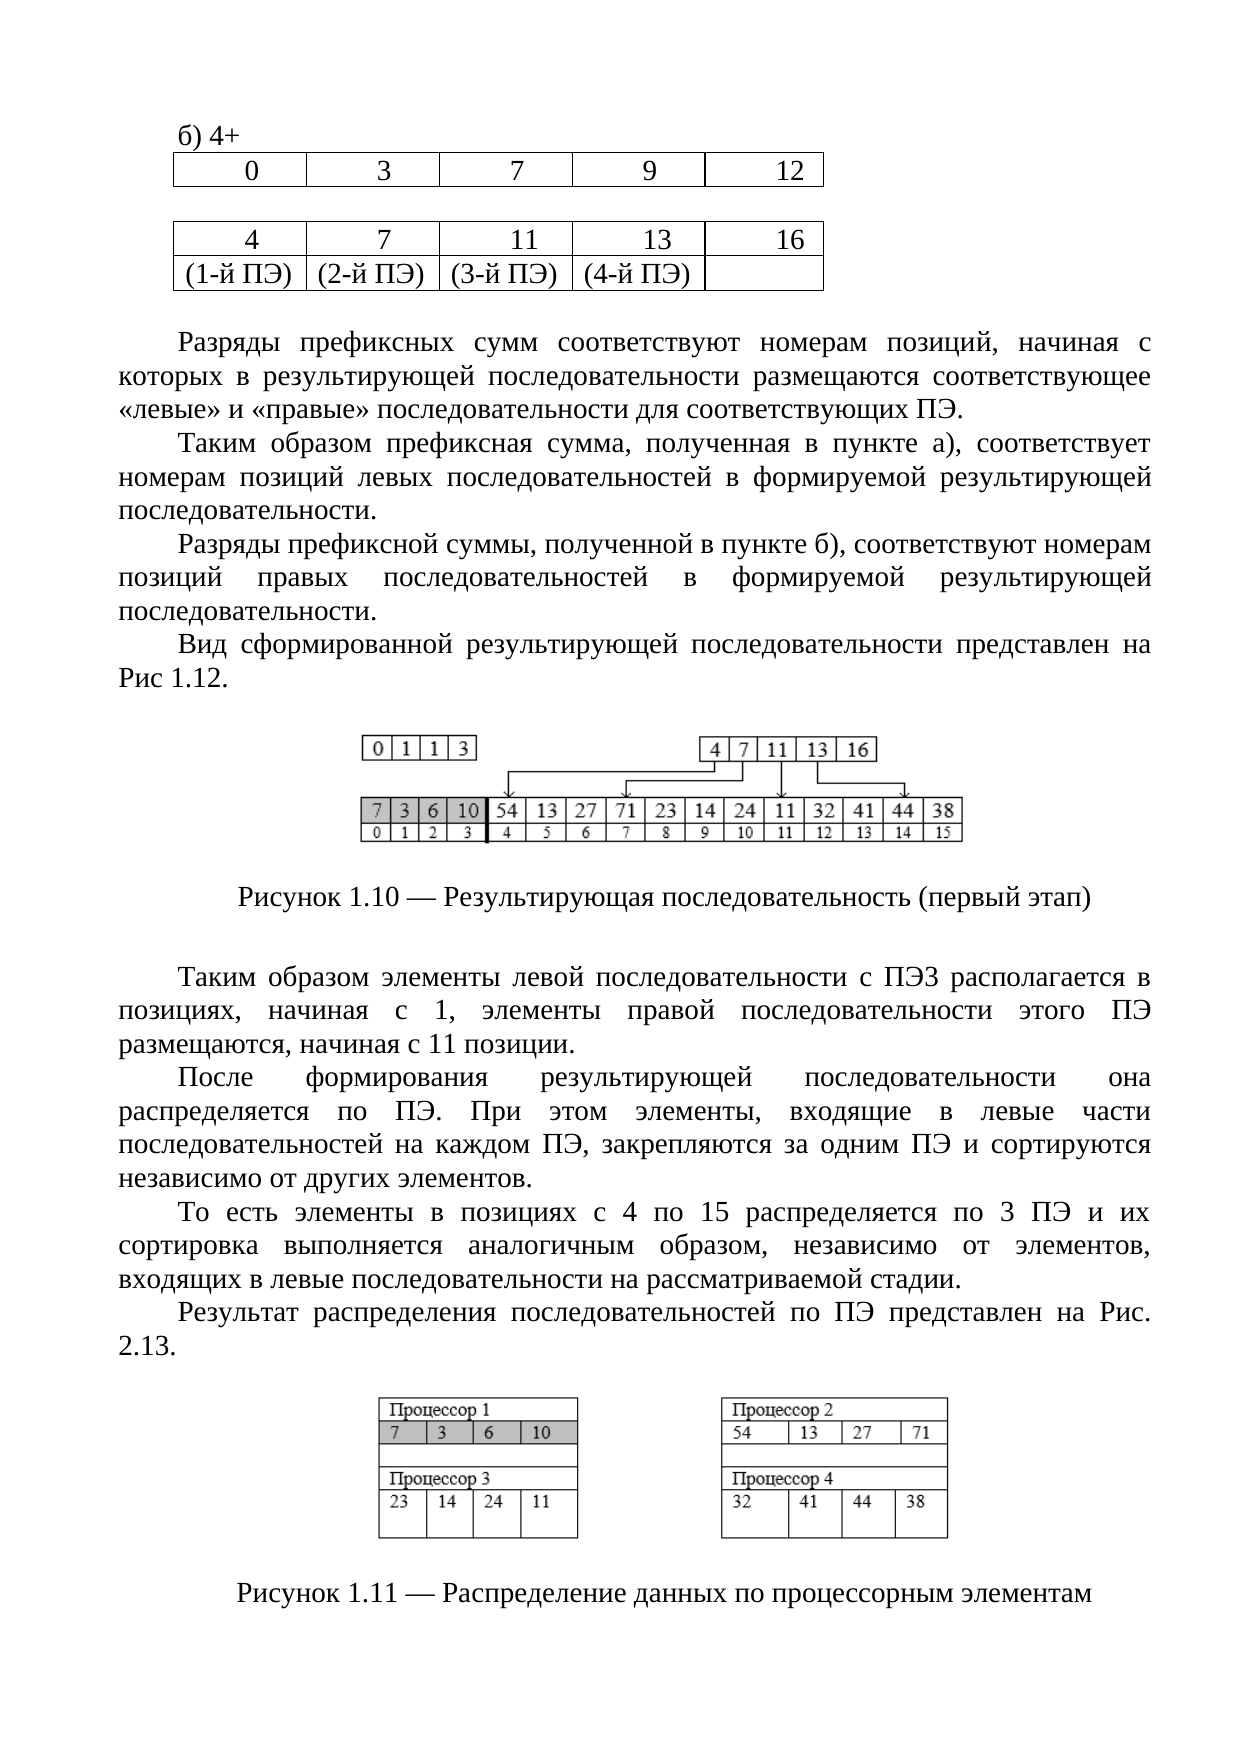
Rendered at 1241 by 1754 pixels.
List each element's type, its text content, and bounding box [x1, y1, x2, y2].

text Рисунок 1.10 — Результирующая последовательность (первый этап) [118, 879, 1152, 913]
table_header 0 [174, 153, 306, 186]
table_cell 11 [440, 222, 572, 255]
picture [374, 1395, 955, 1542]
text Вид сформированной результирующей последовательности представлен на Рис 1.12. [118, 626, 1152, 693]
table_cell 7 [307, 222, 439, 255]
text б) 4+ [118, 118, 1152, 152]
picture [354, 727, 975, 846]
table_cell (1-й ПЭ) [174, 256, 306, 290]
table_cell (4-й ПЭ) [573, 256, 704, 290]
text После формирования результирующей последовательности она распределяется по ПЭ. При этом элементы, входящие в левые части последовательностей на каждом ПЭ, закрепляются за одним ПЭ и сортируются независимо от других элементов. [118, 1059, 1152, 1194]
table_cell 4 [174, 222, 306, 255]
table_cell (3-й ПЭ) [440, 256, 572, 290]
table_cell 13 [573, 222, 704, 255]
text Разряды префиксной суммы, полученной в пункте б), соответствуют номерам позиций правых последовательностей в формируемой результирующей последовательности. [118, 526, 1152, 626]
table_header 3 [307, 153, 439, 186]
table_header 7 [440, 153, 572, 186]
text Результат распределения последовательностей по ПЭ представлен на Рис. 2.13. [118, 1294, 1152, 1361]
table_header 12 [706, 153, 823, 186]
text То есть элементы в позициях с 4 по 15 распределяется по 3 ПЭ и их сортировка выполняется аналогичным образом, независимо от элементов, входящих в левые последовательности на рассматриваемой стадии. [118, 1194, 1152, 1294]
table_cell 16 [706, 222, 823, 255]
text Таким образом префиксная сумма, полученная в пункте а), соответствует номерам позиций левых последовательностей в формируемой результирующей последовательности. [118, 425, 1152, 526]
table_cell [706, 256, 823, 290]
text Разряды префиксных сумм соответствуют номерам позиций, начиная с которых в результирующей последовательности размещаются соответствующее «левые» и «правые» последовательности для соответствующих ПЭ. [118, 324, 1152, 425]
table_cell [174, 187, 823, 221]
text Рисунок 1.11 — Распределение данных по процессорным элементам [118, 1575, 1152, 1608]
table_cell (2-й ПЭ) [307, 256, 439, 290]
text Таким образом элементы левой последовательности с ПЭ3 располагается в позициях, начиная с 1, элементы правой последовательности этого ПЭ размещаются, начиная с 11 позиции. [118, 959, 1152, 1059]
table_header 9 [573, 153, 704, 186]
